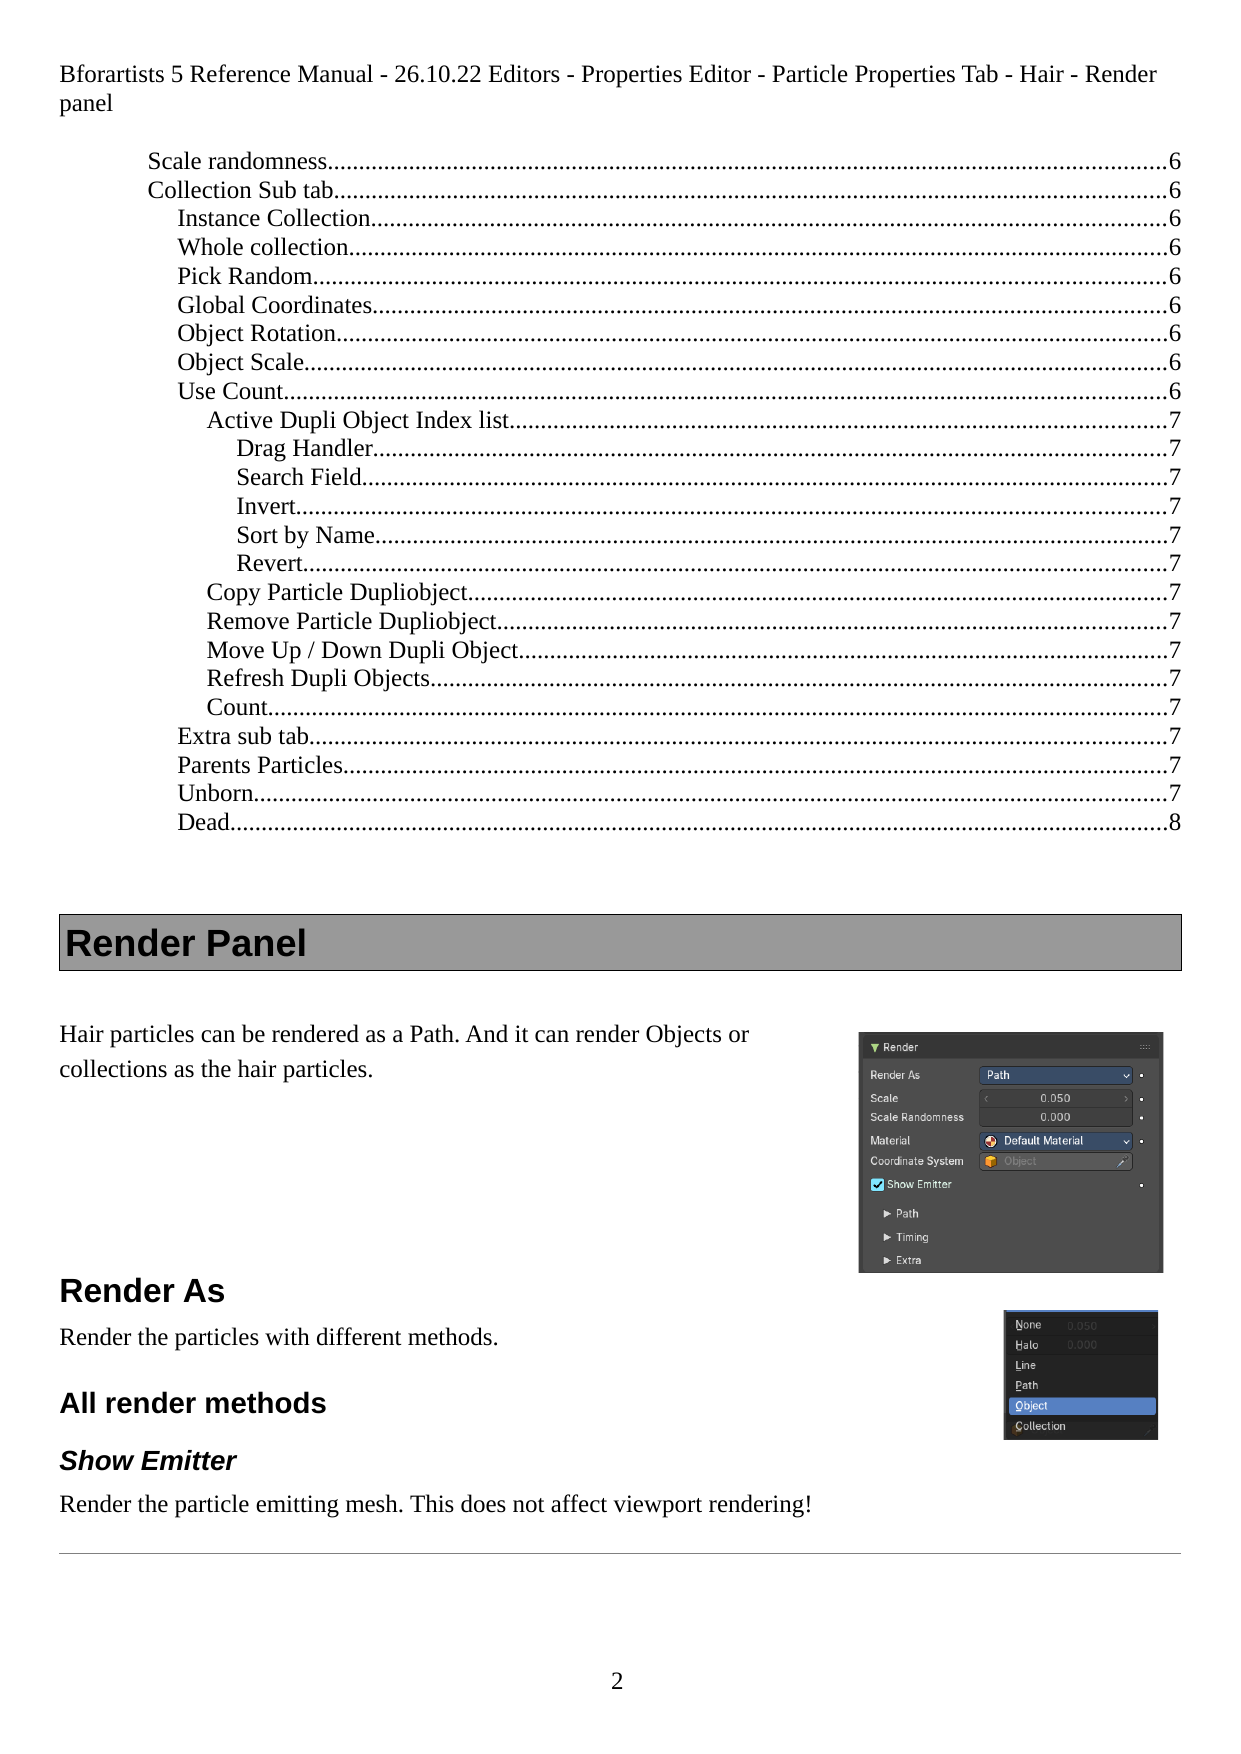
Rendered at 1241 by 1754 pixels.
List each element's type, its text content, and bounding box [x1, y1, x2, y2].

text Object Scale 6 [177, 347, 1181, 376]
text Instance Collection 6 [177, 203, 1181, 232]
text Sort by Name 7 [236, 520, 1181, 548]
text Search Field 7 [236, 462, 1181, 491]
text Dead 8 [177, 807, 1181, 836]
text Global Coordinates 6 [177, 290, 1181, 318]
text Pick Random 6 [177, 261, 1181, 290]
table_header Render Panel [60, 915, 1181, 970]
text Render the particle emitting mesh. This does not affect viewport rendering! [59, 1489, 1181, 1518]
text Scale randomness 6 [147, 146, 1181, 175]
text Count 7 [206, 692, 1181, 721]
text Parents Particles 7 [177, 750, 1181, 778]
text Move Up / Down Dupli Object 7 [206, 635, 1181, 663]
text Revert 7 [236, 548, 1181, 577]
picture [858, 1032, 1164, 1273]
subtitle All render methods [59, 1386, 1003, 1419]
text Copy Particle Dupliobject 7 [206, 577, 1181, 606]
text Drag Handler 7 [236, 433, 1181, 462]
text Render the particles with different methods. [59, 1322, 1003, 1351]
text Active Dupli Object Index list 7 [206, 405, 1181, 433]
text Object Rotation 6 [177, 318, 1181, 347]
subtitle Render As [59, 1271, 1181, 1310]
text Refresh Dupli Objects 7 [206, 663, 1181, 692]
subtitle Show Emitter [59, 1444, 1181, 1476]
text Extra sub tab 7 [177, 721, 1181, 750]
text Whole collection 6 [177, 232, 1181, 261]
text Use Count 6 [177, 376, 1181, 405]
picture [1003, 1310, 1159, 1440]
text Collection Sub tab 6 [147, 175, 1181, 203]
text Invert 7 [236, 491, 1181, 520]
text Unborn 7 [177, 778, 1181, 807]
text Hair particles can be rendered as a Path. And it can render Objects or collections as the hair particles. [59, 1019, 1181, 1083]
subtitle [1159, 1386, 1181, 1419]
text Remove Particle Dupliobject 7 [206, 606, 1181, 635]
